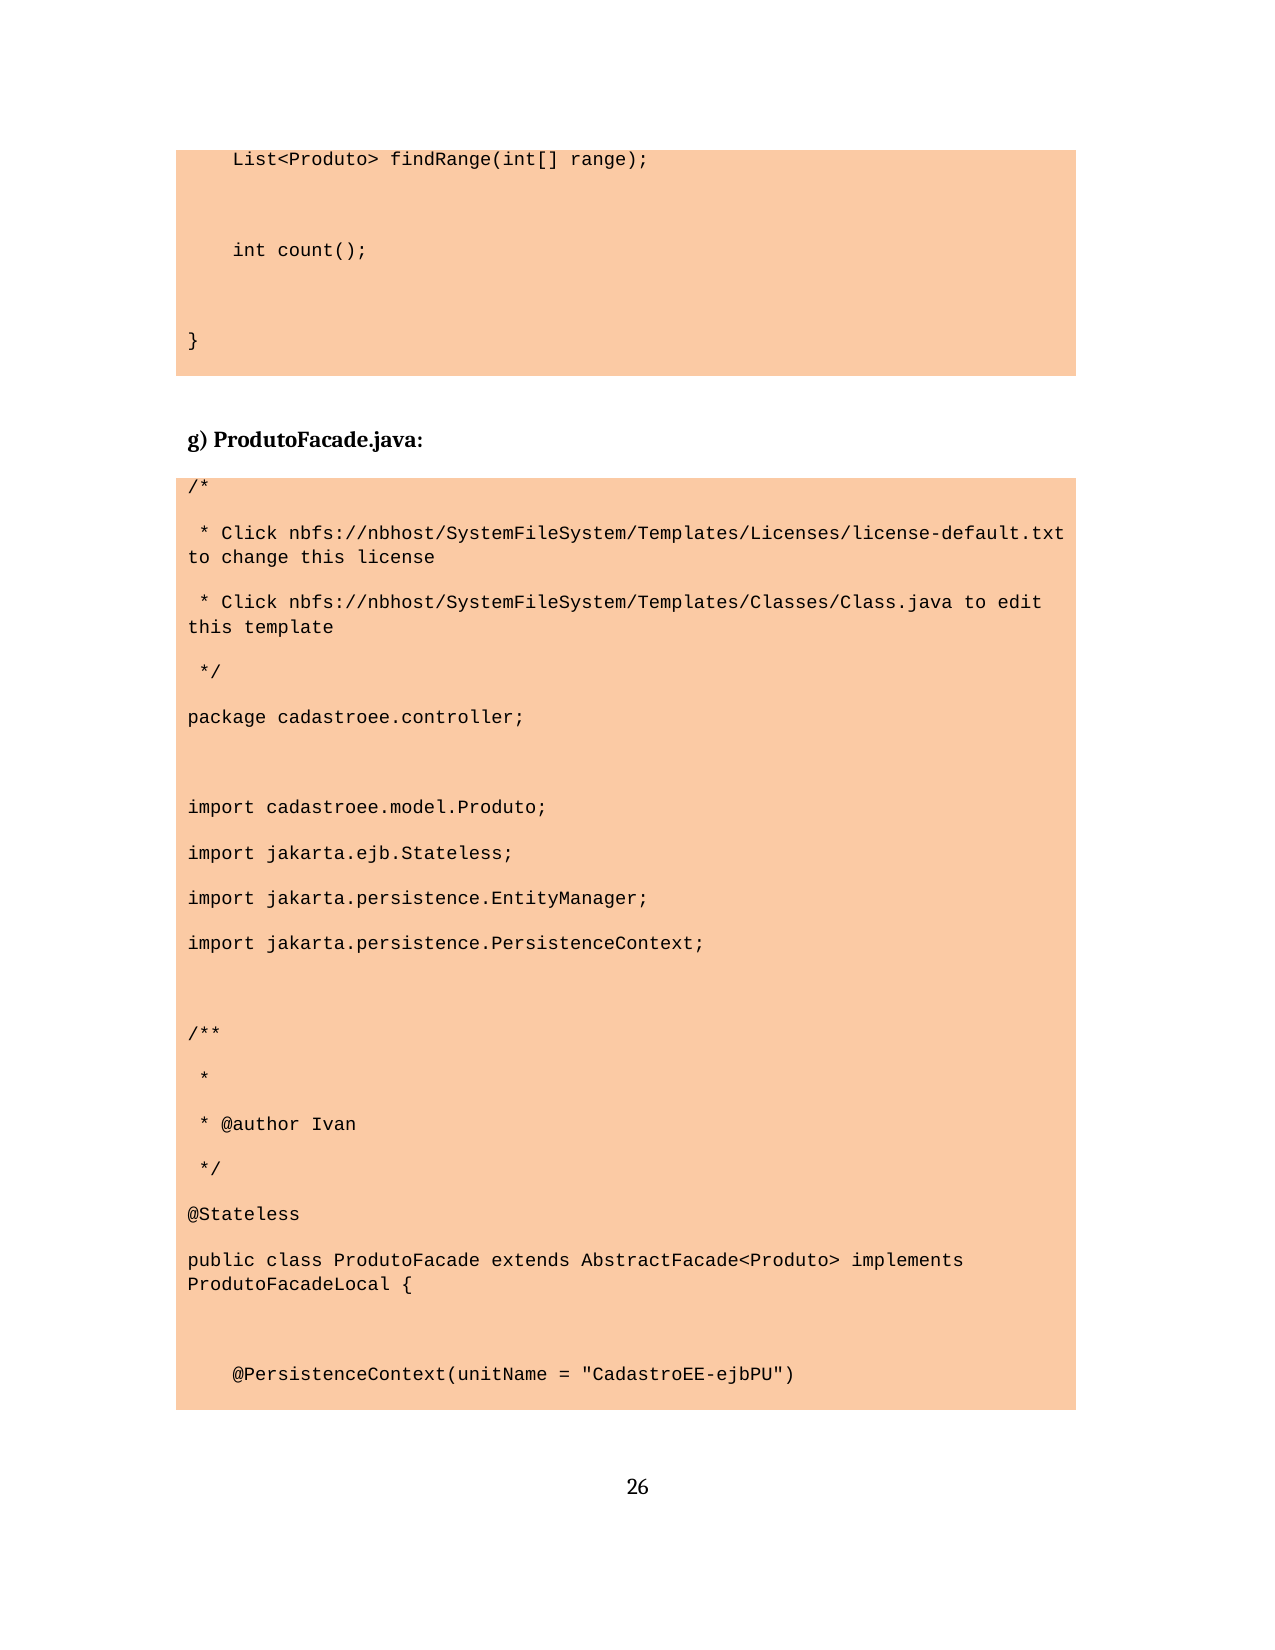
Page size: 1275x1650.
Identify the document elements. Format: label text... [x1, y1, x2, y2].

table_header /* * Click nbfs://nbhost/SystemFileSystem/Templates/Licenses/license-default.txt to change this license * Click nbfs://nbhost/SystemFileSystem/Templates/Classes/Class.java to edit this template */ package cadastroee.controller; import cadastroee.model.Produto; import jakarta.ejb.Stateless; import jakarta.persistence.EntityManager; import jakarta.persistence.PersistenceContext; /** * * @author Ivan */ @Stateless public class ProdutoFacade extends AbstractFacade<Produto> implements ProdutoFacadeLocal { @PersistenceContext(unitName = "CadastroEE-ejbPU") [176, 478, 1076, 1410]
text g) ProdutoFacade.java: [187, 427, 1087, 453]
table_header List<Produto> findRange(int[] range); int count(); } [176, 150, 1076, 376]
